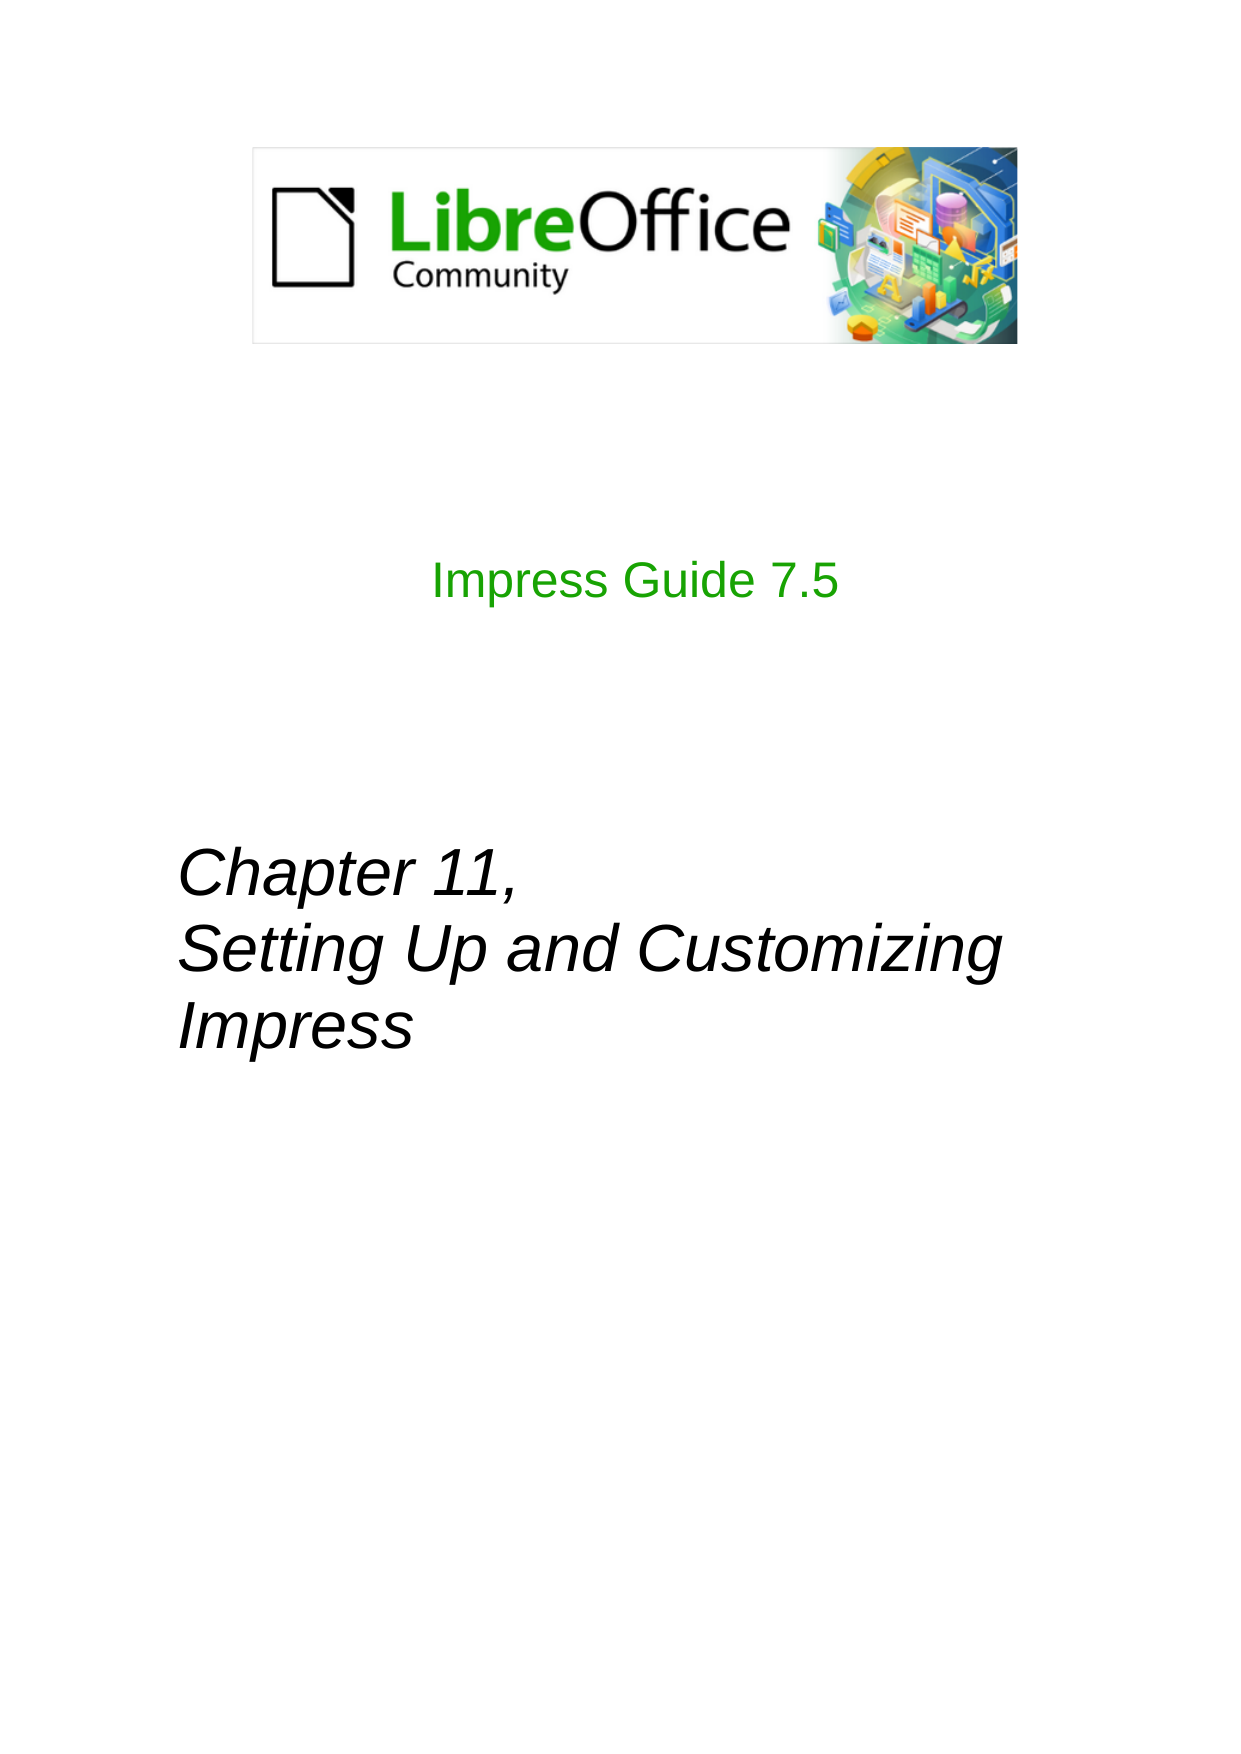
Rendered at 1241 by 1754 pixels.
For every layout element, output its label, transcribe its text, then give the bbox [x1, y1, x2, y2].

picture [252, 147, 1018, 344]
title Chapter 11, Setting Up and Customizing Impress [177, 833, 1093, 1063]
text Impress Guide 7.5 [177, 550, 1093, 608]
